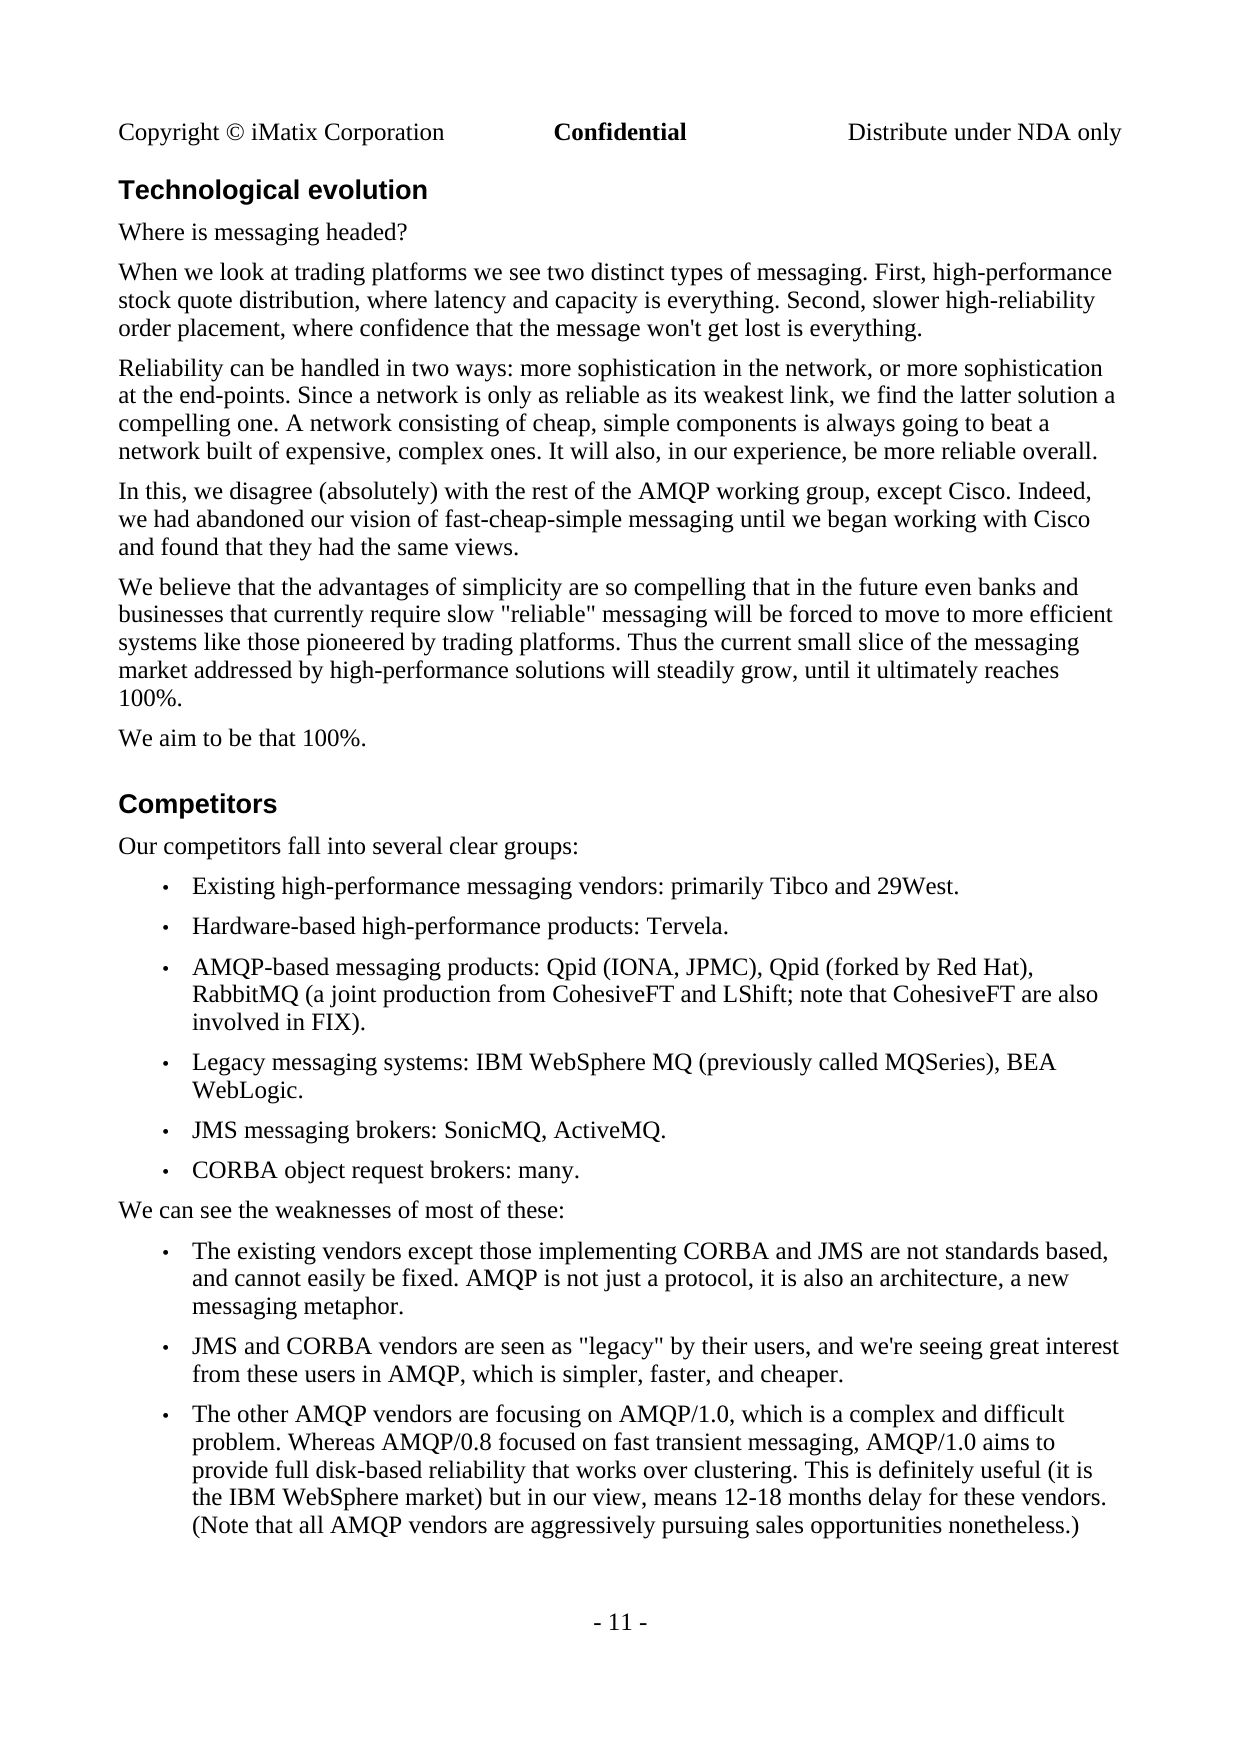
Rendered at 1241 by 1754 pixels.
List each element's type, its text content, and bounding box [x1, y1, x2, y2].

list Hardware-based high-performance products: Tervela. [162, 912, 1122, 940]
list CORBA object request brokers: many. [162, 1156, 1122, 1184]
list JMS messaging brokers: SonicMQ, ActiveMQ. [162, 1116, 1122, 1144]
subtitle Technological evolution [118, 175, 1122, 206]
list AMQP-based messaging products: Qpid (IONA, JPMC), Qpid (forked by Red Hat), RabbitMQ (a joint production from CohesiveFT and LShift; note that CohesiveFT are also involved in FIX). [162, 953, 1122, 1036]
list The other AMQP vendors are focusing on AMQP/1.0, which is a complex and difficult problem. Whereas AMQP/0.8 focused on fast transient messaging, AMQP/1.0 aims to provide full disk-based reliability that works over clustering. This is definitely useful (it is the IBM WebSphere market) but in our view, means 12-18 months delay for these vendors. (Note that all AMQP vendors are aggressively pursuing sales opportunities nonetheless.) [162, 1400, 1122, 1539]
text We aim to be that 100%. [118, 724, 1122, 752]
text When we look at trading platforms we see two distinct types of messaging. First, high-performance stock quote distribution, where latency and capacity is everything. Second, slower high-reliability order placement, where confidence that the message won't get lost is everything. [118, 258, 1122, 341]
text We can see the weaknesses of most of these: [118, 1197, 1122, 1224]
text We believe that the advantages of simplicity are so compelling that in the future even banks and businesses that currently require slow "reliable" messaging will be forced to move to more efficient systems like those pioneered by trading platforms. Thus the current small slice of the messaging market addressed by high-performance solutions will steadily grow, until it ultimately reaches 100%. [118, 573, 1122, 711]
list Legacy messaging systems: IBM WebSphere MQ (previously called MQSeries), BEA WebLogic. [162, 1048, 1122, 1104]
subtitle Competitors [118, 789, 1122, 819]
list JMS and CORBA vendors are seen as "legacy" by their users, and we're seeing great interest from these users in AMQP, which is simpler, faster, and cheaper. [162, 1332, 1122, 1388]
text Reliability can be handled in two ways: more sophistication in the network, or more sophistication at the end-points. Since a network is only as reliable as its weakest link, we find the latter solution a compelling one. A network consisting of cheap, simple components is always going to beat a network built of expensive, complex ones. It will also, in our experience, be more reliable overall. [118, 354, 1122, 465]
list Existing high-performance messaging vendors: primarily Tibco and 29West. [162, 872, 1122, 900]
text Our competitors fall into several clear groups: [118, 832, 1122, 860]
list The existing vendors except those implementing CORBA and JMS are not standards based, and cannot easily be fixed. AMQP is not just a protocol, it is also an architecture, a new messaging metaphor. [162, 1237, 1122, 1320]
text Where is messaging headed? [118, 218, 1122, 246]
text In this, we disagree (absolutely) with the rest of the AMQP working group, except Cisco. Indeed, we had abandoned our vision of fast-cheap-simple messaging until we began working with Cisco and found that they had the same views. [118, 477, 1122, 560]
